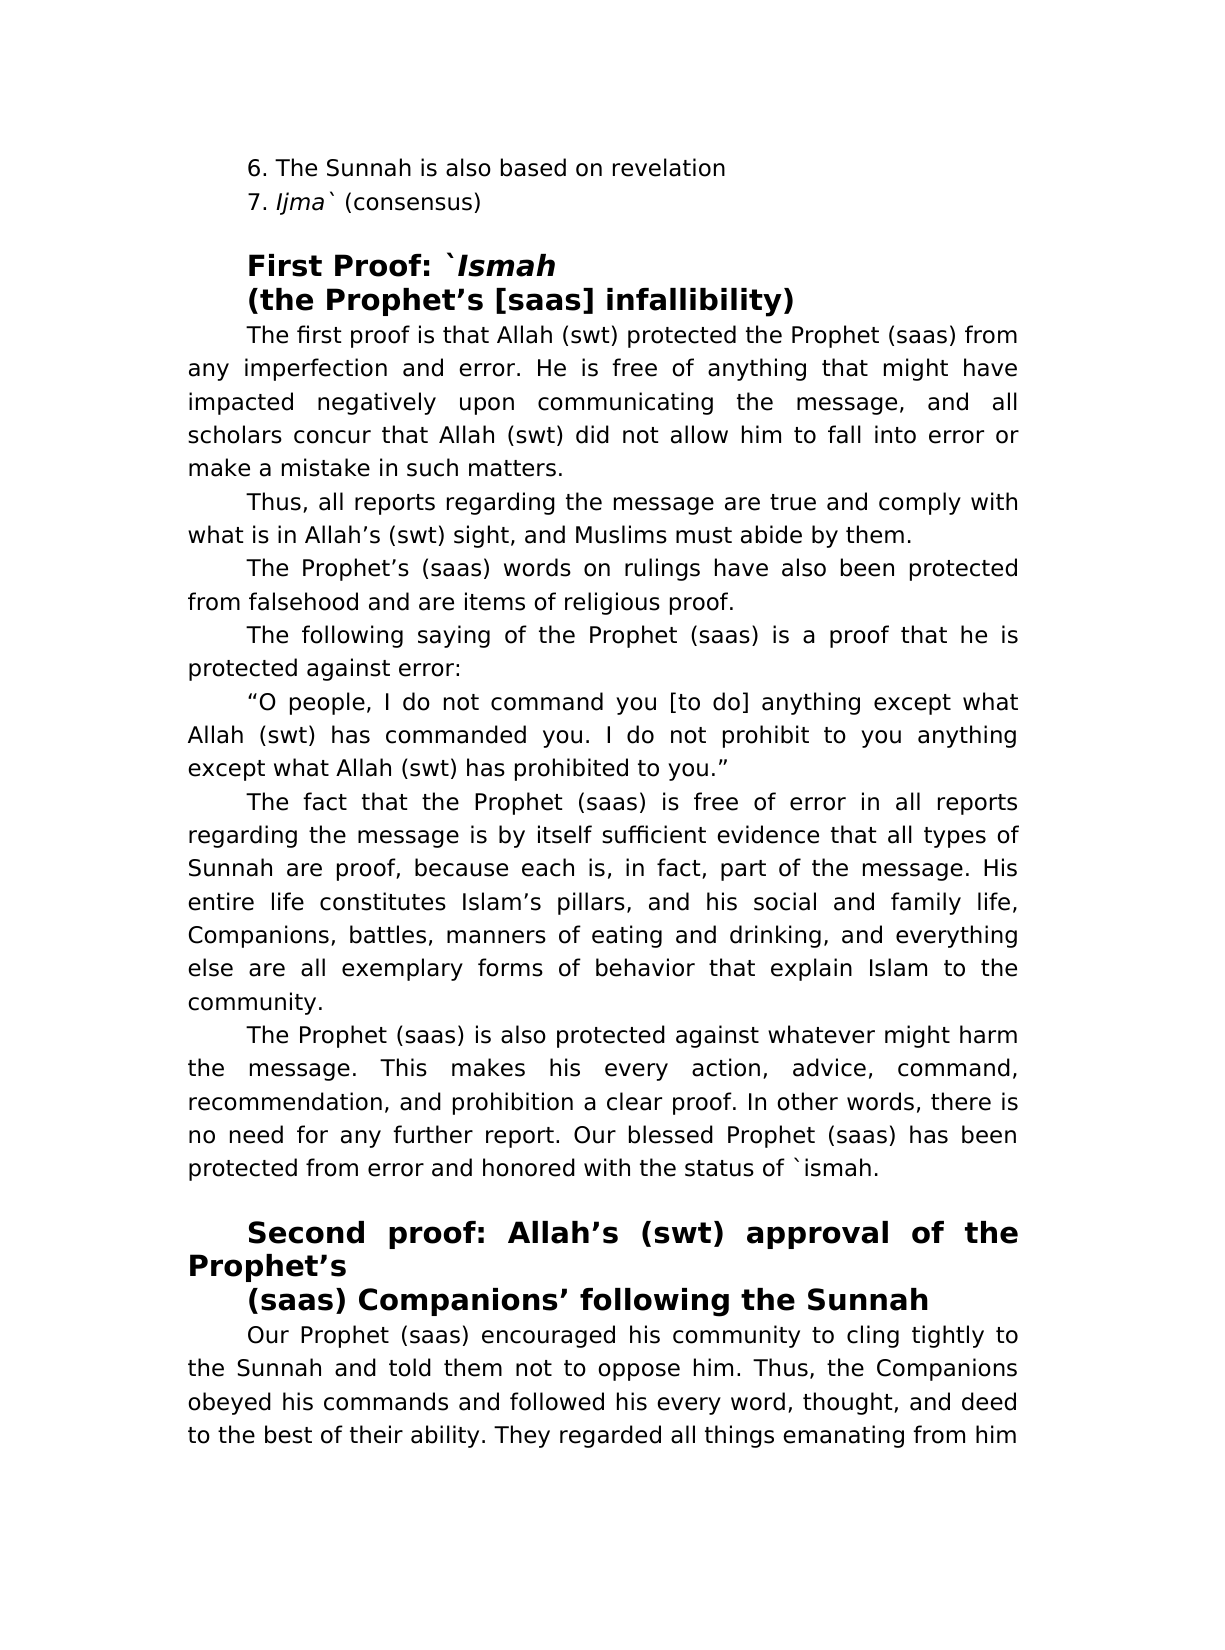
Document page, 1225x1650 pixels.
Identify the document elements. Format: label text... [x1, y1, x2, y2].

text The fact that the Prophet (saas) is free of error in all reports regarding the message is by itself sufficient evidence that all types of Sunnah are proof, because each is, in fact, part of the message. His entire life constitutes Islam’s pillars, and his social and family life, Companions, battles, manners of eating and drinking, and everything else are all exemplary forms of behavior that explain Islam to the community. [187, 783, 1020, 1017]
text (the Prophet’s [saas] infallibility) [187, 283, 1020, 317]
text The first proof is that Allah (swt) protected the Prophet (saas) from any imperfection and error. He is free of anything that might have impacted negatively upon communicating the message, and all scholars concur that Allah (swt) did not allow him to fall into error or make a mistake in such matters. [187, 317, 1020, 483]
text Thus, all reports regarding the message are true and comply with what is in Allah’s (swt) sight, and Muslims must abide by them. [187, 483, 1020, 550]
text Our Prophet (saas) encouraged his community to cling tightly to the Sunnah and told them not to oppose him. Thus, the Companions obeyed his commands and followed his every word, thought, and deed to the best of their ability. They regarded all things emanating from him [187, 1317, 1020, 1450]
text 6. The Sunnah is also based on revelation [187, 150, 1020, 183]
text The Prophet (saas) is also protected against whatever might harm the message. This makes his every action, advice, command, recommendation, and prohibition a clear proof. In other words, there is no need for any further report. Our blessed Prophet (saas) has been protected from error and honored with the status of `ismah. [187, 1017, 1020, 1183]
text “O people, I do not command you [to do] anything except what Allah (swt) has commanded you. I do not prohibit to you anything except what Allah (swt) has prohibited to you.” [187, 683, 1020, 783]
text Second proof: Allah’s (swt) approval of the Prophet’s [187, 1217, 1020, 1283]
text (saas) Companions’ following the Sunnah [187, 1283, 1020, 1317]
text 7. Ijma` (consensus) [187, 183, 1020, 217]
text The Prophet’s (saas) words on rulings have also been protected from falsehood and are items of religious proof. [187, 550, 1020, 617]
text First Proof: `Ismah [187, 250, 1020, 283]
text The following saying of the Prophet (saas) is a proof that he is protected against error: [187, 617, 1020, 683]
